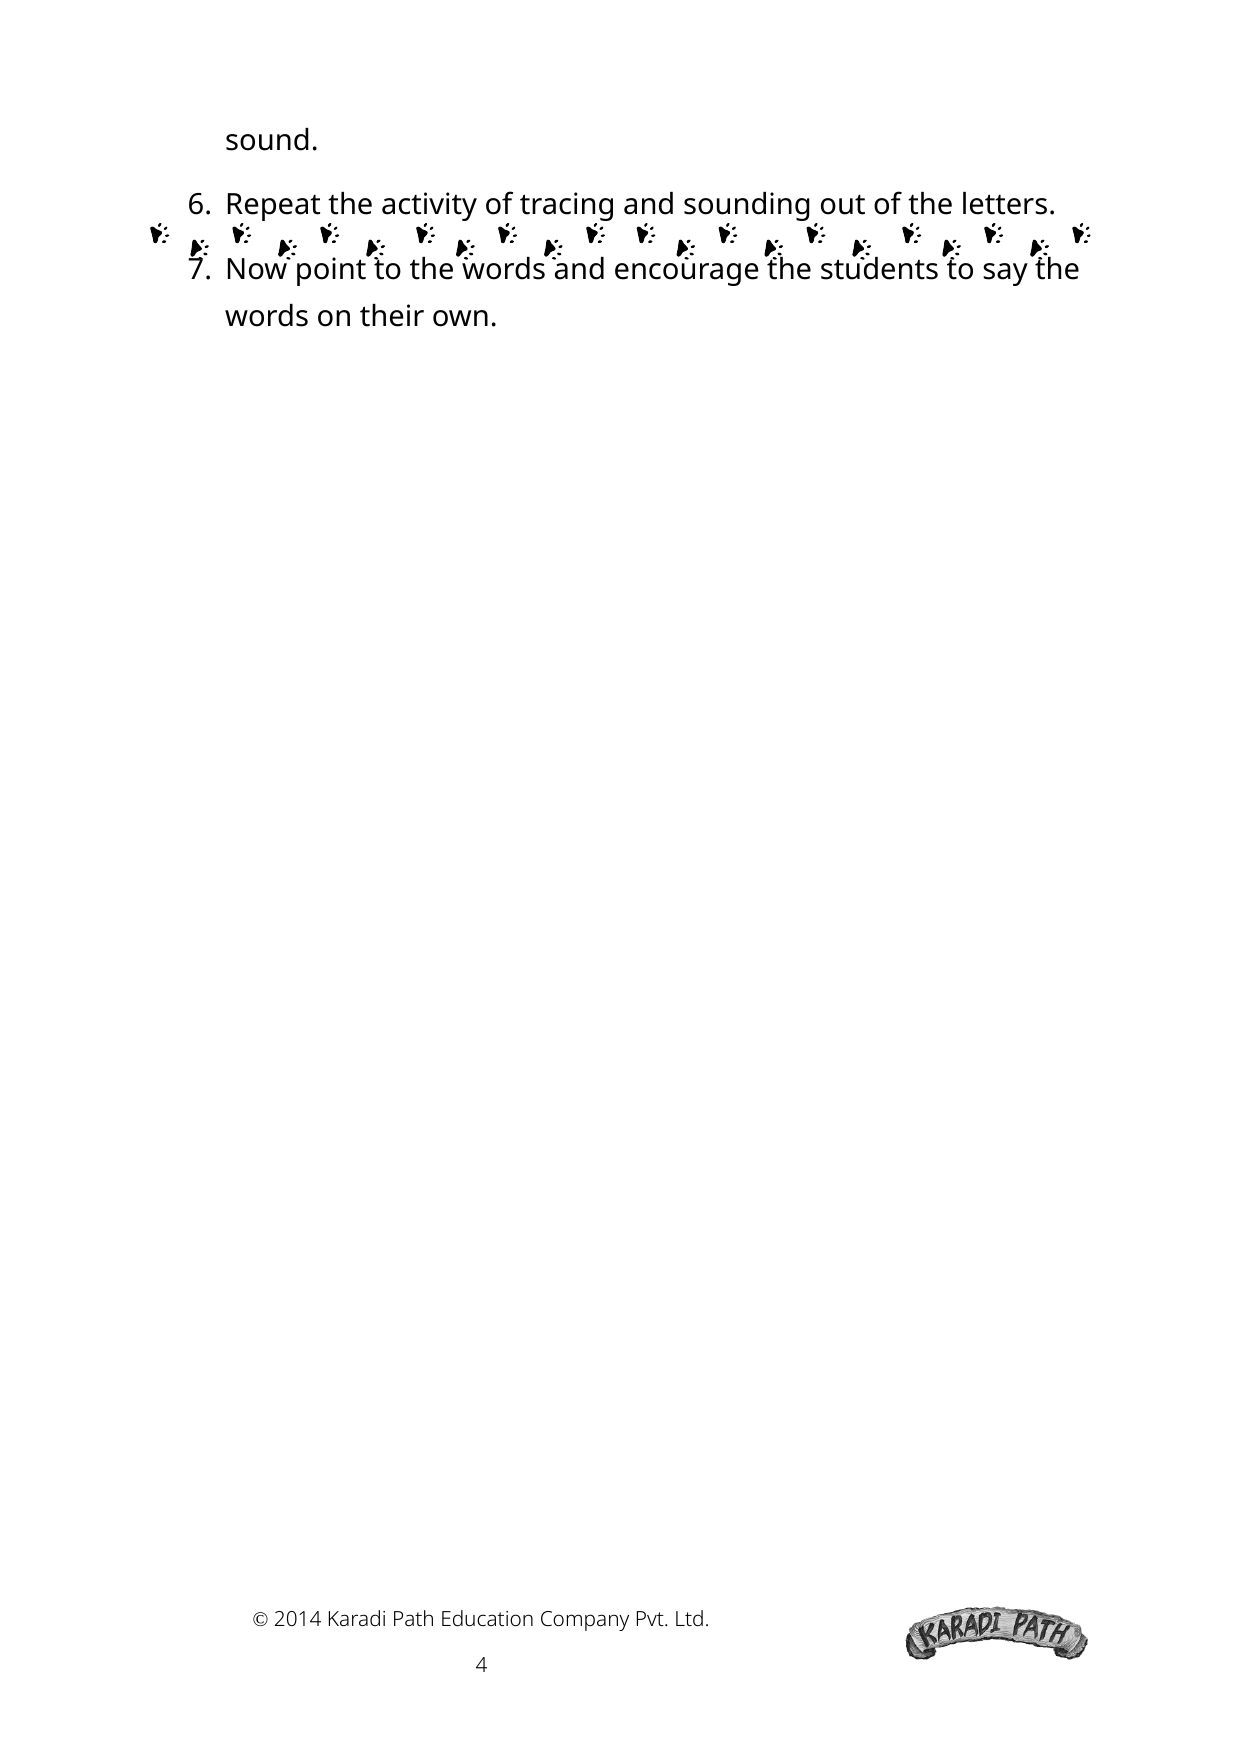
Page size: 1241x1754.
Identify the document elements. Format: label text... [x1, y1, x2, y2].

picture [150, 223, 1091, 265]
list Repeat the activity of tracing and sounding out of the letters. [187, 183, 1091, 223]
list Now point to the words and encourage the students to say the words on their own. [187, 265, 1091, 335]
picture [903, 1604, 1091, 1663]
list sound. [187, 119, 1091, 158]
